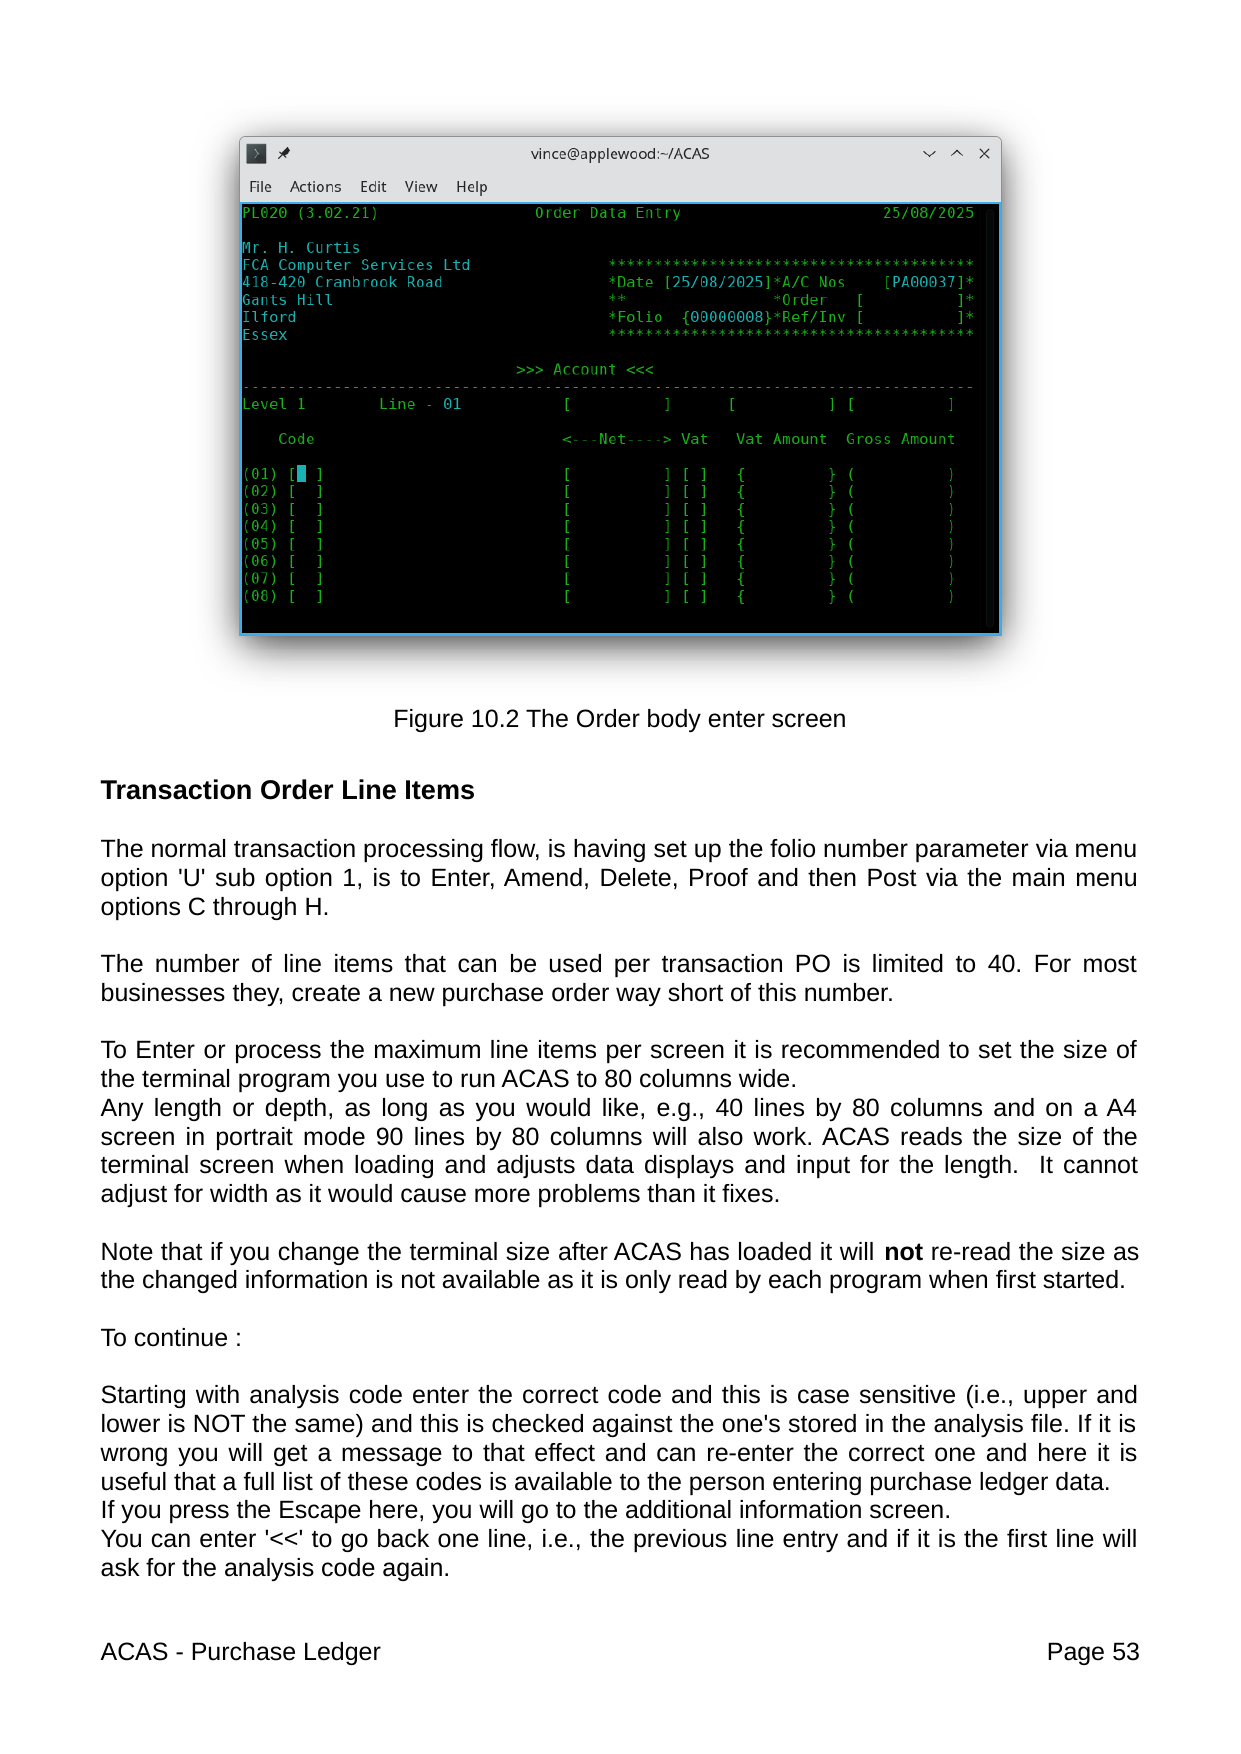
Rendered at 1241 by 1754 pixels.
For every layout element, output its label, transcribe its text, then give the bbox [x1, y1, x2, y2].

text The number of line items that can be used per transaction PO is limited to 40. For most businesses they, create a new purchase order way short of this number. [100, 949, 1140, 1007]
text To continue : [100, 1323, 1140, 1352]
text Any length or depth, as long as you would like, e.g., 40 lines by 80 columns and on a A4 screen in portrait mode 90 lines by 80 columns will also work. ACAS reads the size of the terminal screen when loading and adjusts data displays and input for the length. It cannot adjust for width as it would cause more problems than it fixes. [100, 1093, 1140, 1208]
text You can enter '<<' to go back one line, i.e., the previous line entry and if it is the first line will ask for the analysis code again. [100, 1524, 1140, 1582]
text Note that if you change the terminal size after ACAS has loaded it will not re-read the size as the changed information is not available as it is only read by each program when first started. [100, 1237, 1140, 1294]
text To Enter or process the maximum line items per screen it is recommended to set the size of the terminal program you use to run ACAS to 80 columns wide. [100, 1036, 1140, 1093]
text The normal transaction processing flow, is having set up the folio number parameter via menu option 'U' sub option 1, is to Enter, Amend, Delete, Proof and then Post via the main menu options C through H. [100, 834, 1140, 921]
picture [180, 88, 1060, 705]
text If you press the Escape here, you will go to the additional information screen. [100, 1496, 1140, 1524]
text Starting with analysis code enter the correct code and this is case sensitive (i.e., upper and lower is NOT the same) and this is checked against the one's stored in the analysis file. If it is wrong you will get a message to that effect and can re-enter the correct one and here it is useful that a full list of these codes is available to the person entering purchase ledger data. [100, 1381, 1140, 1496]
text Figure 10.2 The Order body enter screen [100, 88, 1140, 733]
text Transaction Order Line Items [100, 774, 1140, 806]
